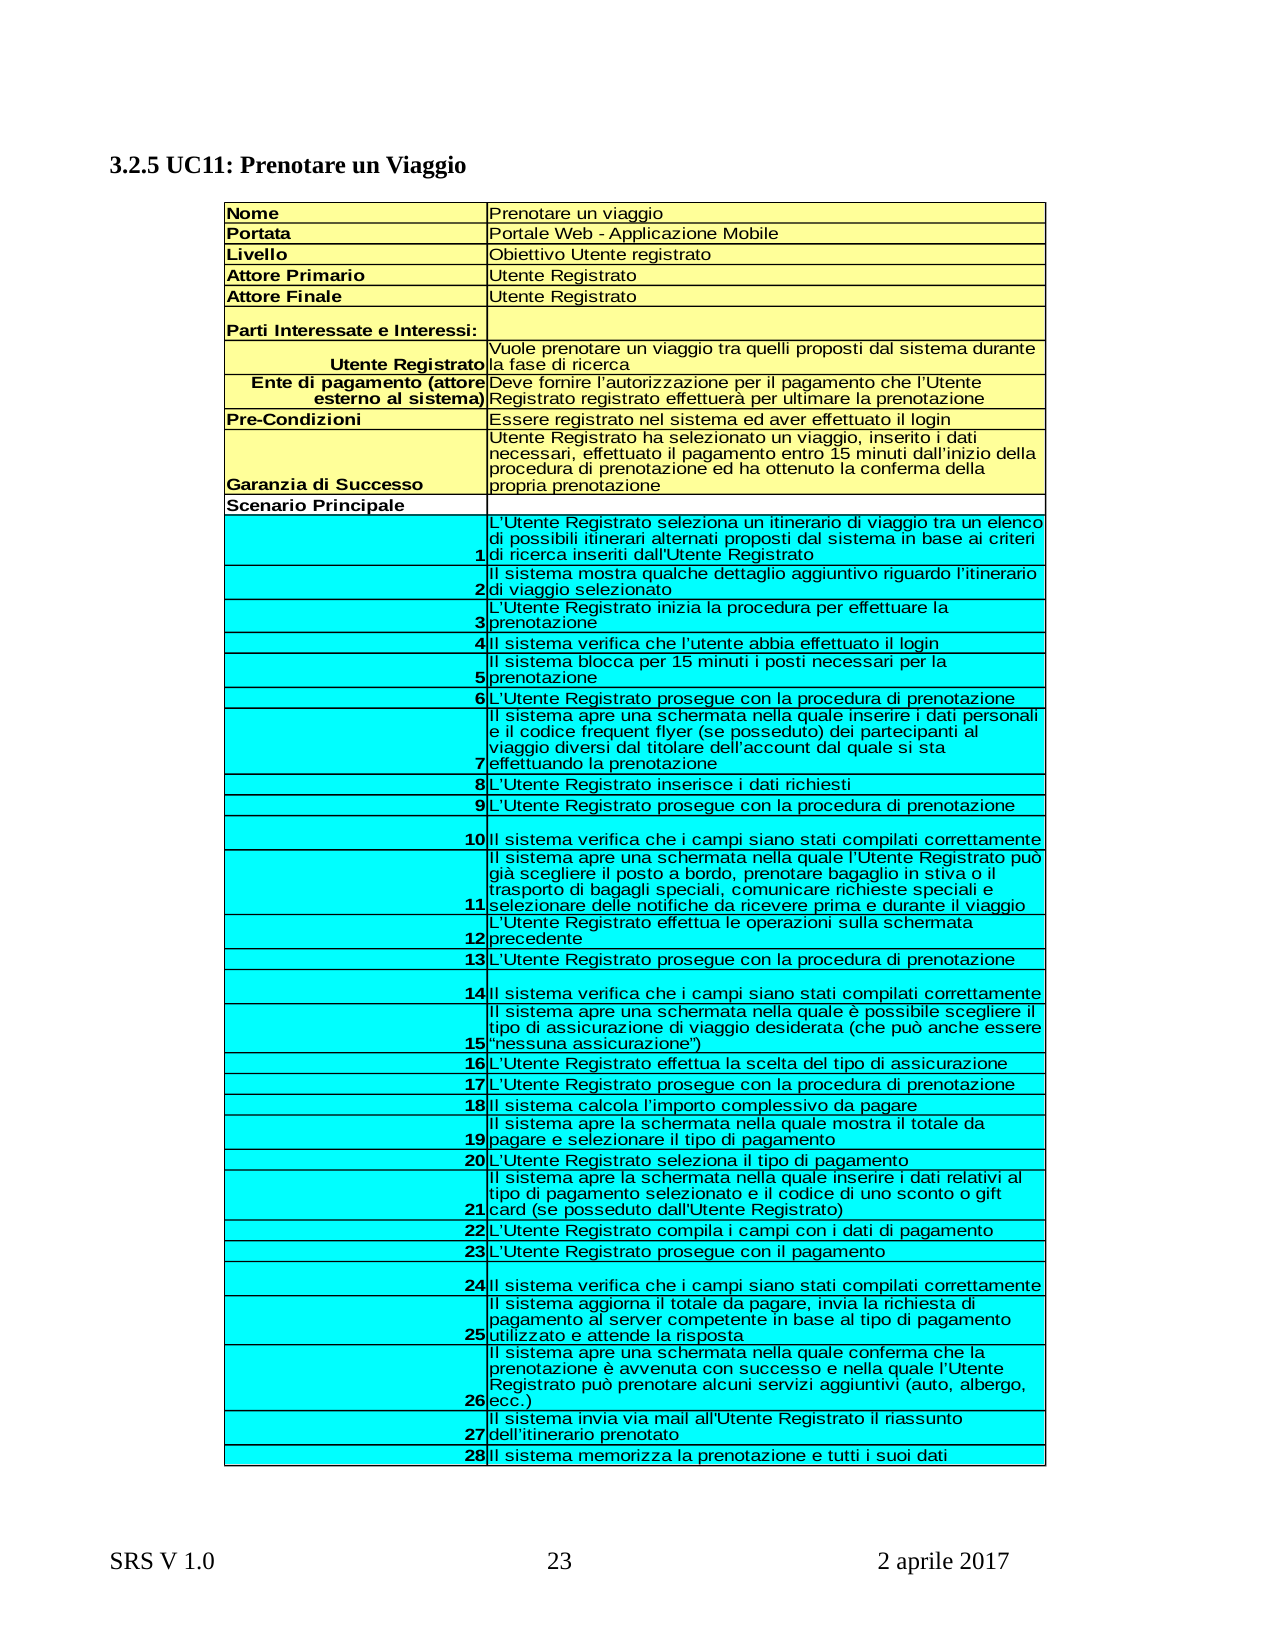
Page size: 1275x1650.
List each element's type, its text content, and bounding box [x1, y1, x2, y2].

subtitle 3.2.5 UC11: Prenotare un Viaggio [109, 150, 1162, 179]
